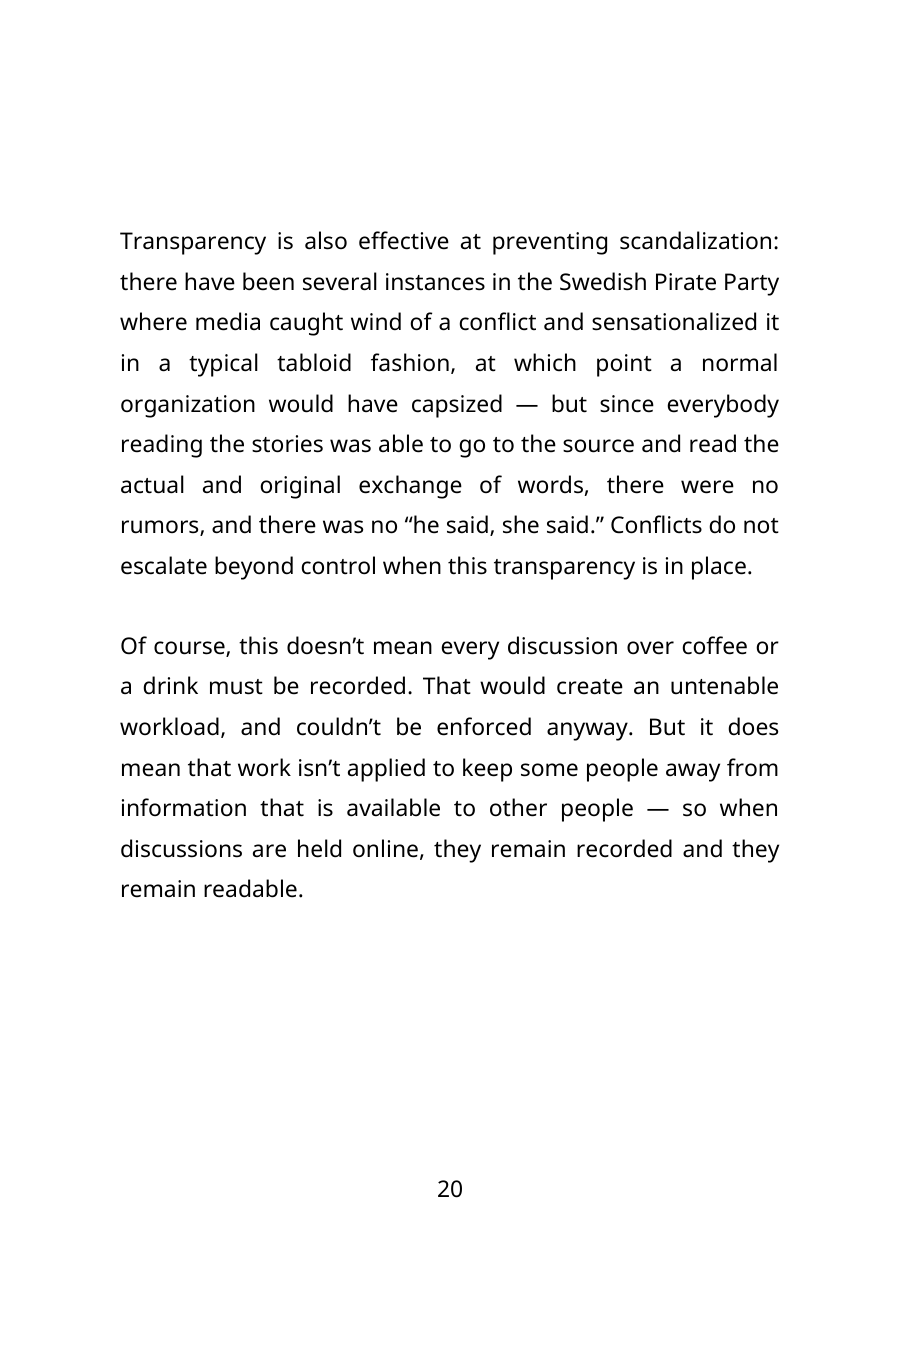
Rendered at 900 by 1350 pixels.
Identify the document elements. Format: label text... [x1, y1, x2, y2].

text Of course, this doesn’t mean every discussion over coffee or a drink must be recorded. That would create an untenable workload, and couldn’t be enforced anyway. But it does mean that work isn’t applied to keep some people away from information that is available to other people — so when discussions are held online, they remain recorded and they remain readable. [120, 629, 780, 904]
text Transparency is also effective at preventing scandalization: there have been several instances in the Swedish Pirate Party where media caught wind of a conflict and sensationalized it in a typical tabloid fashion, at which point a normal organization would have capsized — but since everybody reading the stories was able to go to the source and read the actual and original exchange of words, there were no rumors, and there was no “he said, she said.” Conflicts do not escalate beyond control when this transparency is in place. [120, 225, 780, 581]
